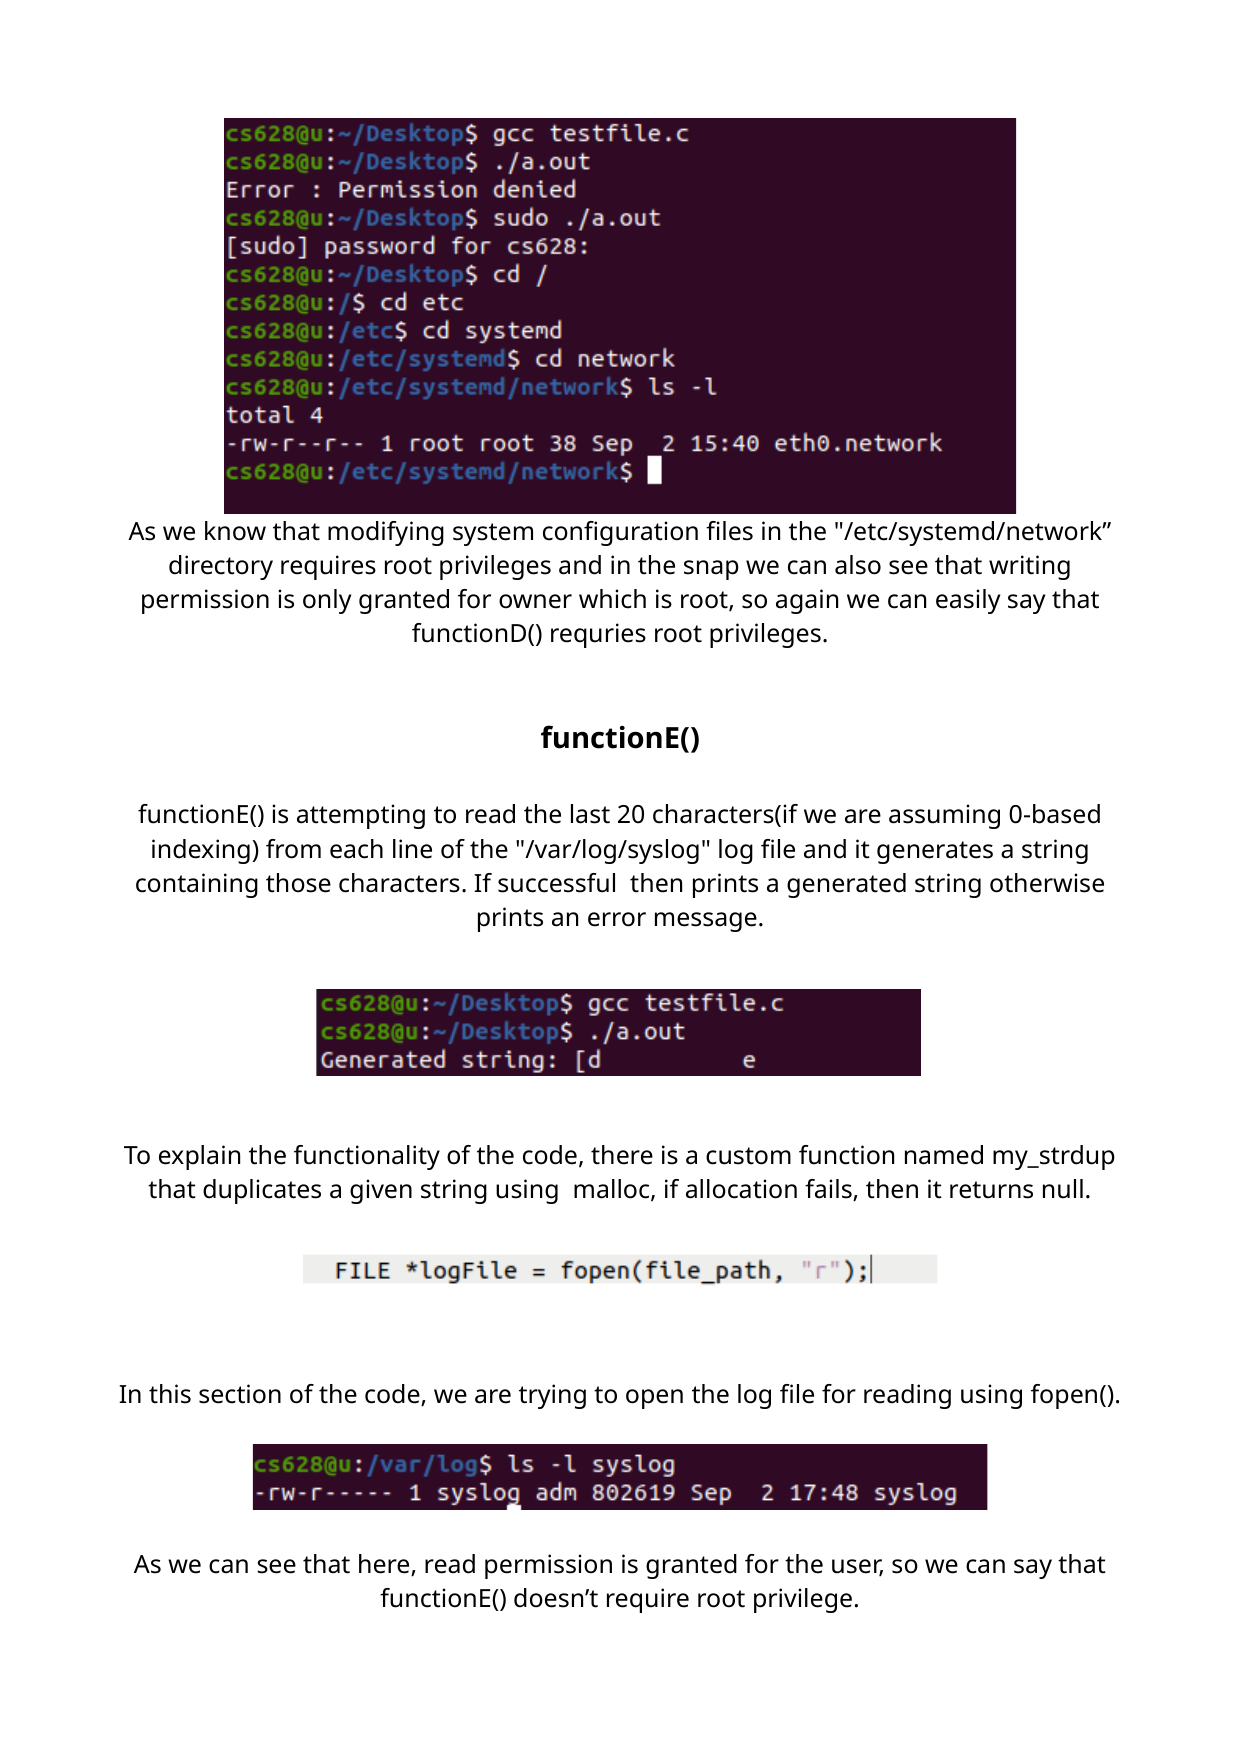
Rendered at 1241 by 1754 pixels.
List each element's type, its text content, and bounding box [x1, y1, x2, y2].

text To explain the functionality of the code, there is a custom function named my_strdup that duplicates a given string using malloc, if allocation fails, then it returns null. [118, 1138, 1122, 1206]
picture [252, 1444, 988, 1510]
text As we can see that here, read permission is granted for the user, so we can say that functionE() doesn’t require root privilege. [118, 1547, 1122, 1615]
picture [224, 118, 1017, 514]
text In this section of the code, we are trying to open the log file for reading using fopen(). [118, 1376, 1122, 1410]
text As we know that modifying system configuration files in the "/etc/systemd/network” directory requires root privileges and in the snap we can also see that writing permission is only granted for owner which is root, so again we can easily say that functionD() requries root privileges. [118, 118, 1122, 650]
picture [302, 1240, 938, 1298]
text functionE() [118, 718, 1122, 757]
picture [316, 989, 921, 1076]
text functionE() is attempting to read the last 20 characters(if we are assuming 0-based indexing) from each line of the "/var/log/syslog" log file and it generates a string containing those characters. If successful then prints a generated string otherwise prints an error message. [118, 797, 1122, 933]
